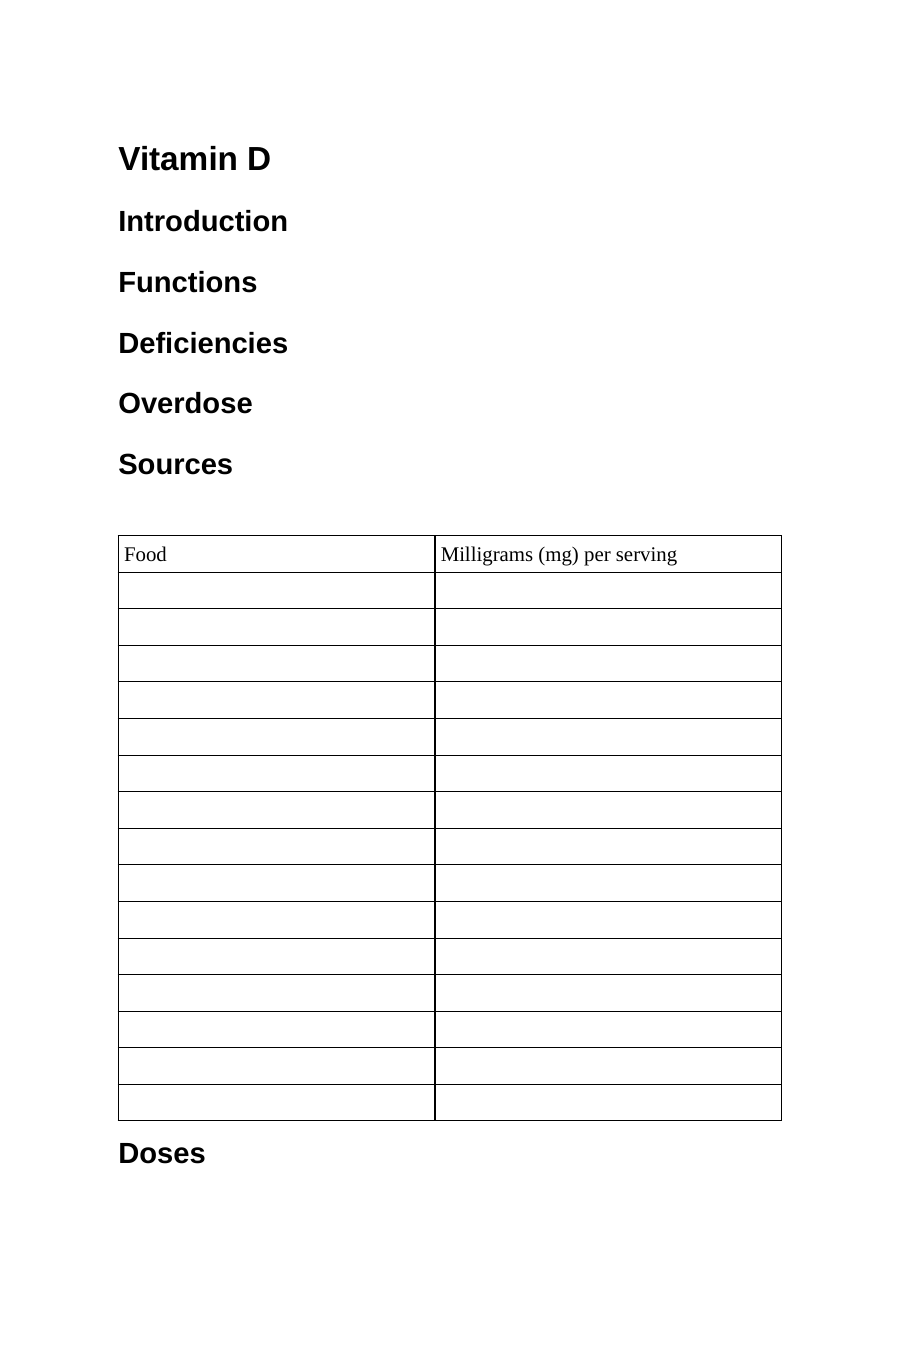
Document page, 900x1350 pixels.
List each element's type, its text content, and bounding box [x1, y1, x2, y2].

table_cell [436, 829, 781, 864]
table_cell [119, 975, 434, 1011]
table_cell [119, 682, 434, 718]
table_cell [436, 719, 781, 754]
table_cell [119, 792, 434, 828]
table_cell [119, 902, 434, 937]
table_cell [436, 865, 781, 901]
table_cell [436, 646, 781, 681]
table_cell [119, 1085, 434, 1120]
table_cell [119, 609, 434, 645]
subtitle Sources [118, 447, 782, 481]
table_cell [436, 792, 781, 828]
subtitle Doses [118, 1136, 782, 1169]
table_cell [436, 902, 781, 937]
table_cell [119, 829, 434, 864]
table_cell [436, 609, 781, 645]
table_cell [119, 1048, 434, 1084]
table_cell [119, 573, 434, 608]
table_cell [119, 719, 434, 754]
table_cell [119, 646, 434, 681]
table_cell [436, 573, 781, 608]
subtitle Functions [118, 265, 782, 299]
subtitle Introduction [118, 204, 782, 238]
subtitle Deficiencies [118, 326, 782, 359]
table_cell [436, 975, 781, 1011]
table_header Food [119, 536, 434, 572]
table_cell [119, 1012, 434, 1047]
subtitle Vitamin D [118, 139, 782, 177]
table_cell [436, 756, 781, 791]
table_cell [436, 682, 781, 718]
table_cell [436, 1085, 781, 1120]
table_cell [436, 1048, 781, 1084]
subtitle Overdose [118, 386, 782, 420]
table_cell [119, 756, 434, 791]
table_cell [436, 939, 781, 974]
table_cell [119, 939, 434, 974]
table_cell [436, 1012, 781, 1047]
table_header Milligrams (mg) per serving [436, 536, 781, 572]
table_cell [119, 865, 434, 901]
